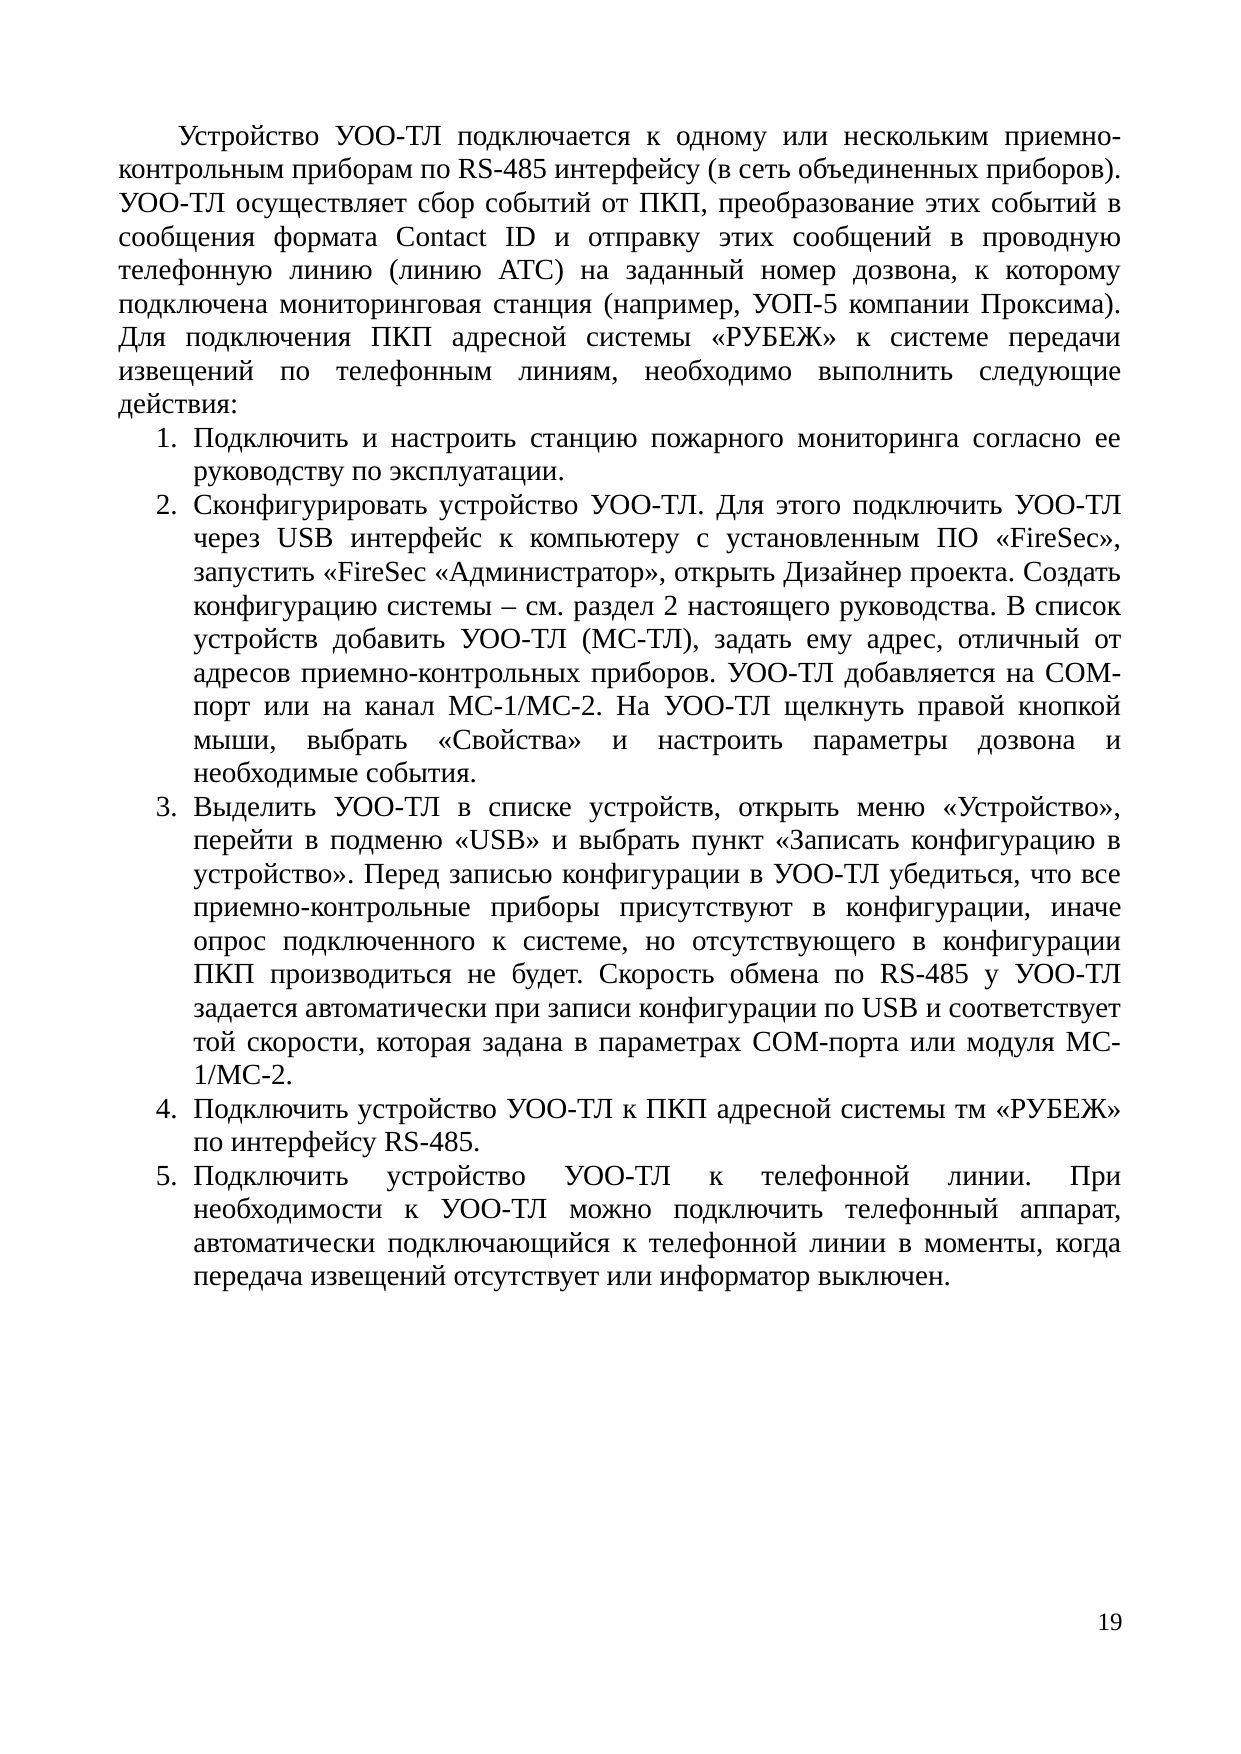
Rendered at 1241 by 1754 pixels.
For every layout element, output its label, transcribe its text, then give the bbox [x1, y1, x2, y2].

text Устройство УОО-ТЛ подключается к одному или нескольким приемно-контрольным приборам по RS-485 интерфейсу (в сеть объединенных приборов). УОО-ТЛ осуществляет сбор событий от ПКП, преобразование этих событий в сообщения формата Contact ID и отправку этих сообщений в проводную телефонную линию (линию АТС) на заданный номер дозвона, к которому подключена мониторинговая станция (например, УОП-5 компании Проксима). Для подключения ПКП адресной системы «РУБЕЖ» к системе передачи извещений по телефонным линиям, необходимо выполнить следующие действия: [118, 118, 1122, 420]
list Подключить и настроить станцию пожарного мониторинга согласно ее руководству по эксплуатации. [156, 420, 1122, 487]
list Выделить УОО-ТЛ в списке устройств, открыть меню «Устройство», перейти в подменю «USB» и выбрать пункт «Записать конфигурацию в устройство». Перед записью конфигурации в УОО-ТЛ убедиться, что все приемно-контрольные приборы присутствуют в конфигурации, иначе опрос подключенного к системе, но отсутствующего в конфигурации ПКП производиться не будет. Скорость обмена по RS-485 у УОО-ТЛ задается автоматически при записи конфигурации по USB и соответствует той скорости, которая задана в параметрах СОМ-порта или модуля МС-1/МС-2. [156, 789, 1122, 1091]
list Сконфигурировать устройство УОО-ТЛ. Для этого подключить УОО-ТЛ через USB интерфейс к компьютеру с установленным ПО «FireSec», запустить «FireSec «Администратор», открыть Дизайнер проекта. Создать конфигурацию системы – см. раздел 2 настоящего руководства. В список устройств добавить УОО-ТЛ (МС-ТЛ), задать ему адрес, отличный от адресов приемно-контрольных приборов. УОО-ТЛ добавляется на СОМ-порт или на канал МС-1/МС-2. На УОО-ТЛ щелкнуть правой кнопкой мыши, выбрать «Свойства» и настроить параметры дозвона и необходимые события. [156, 487, 1122, 789]
list Подключить устройство УОО-ТЛ к телефонной линии. При необходимости к УОО-ТЛ можно подключить телефонный аппарат, автоматически подключающийся к телефонной линии в моменты, когда передача извещений отсутствует или информатор выключен. [156, 1158, 1122, 1292]
list Подключить устройство УОО-ТЛ к ПКП адресной системы тм «РУБЕЖ» по интерфейсу RS-485. [156, 1091, 1122, 1158]
